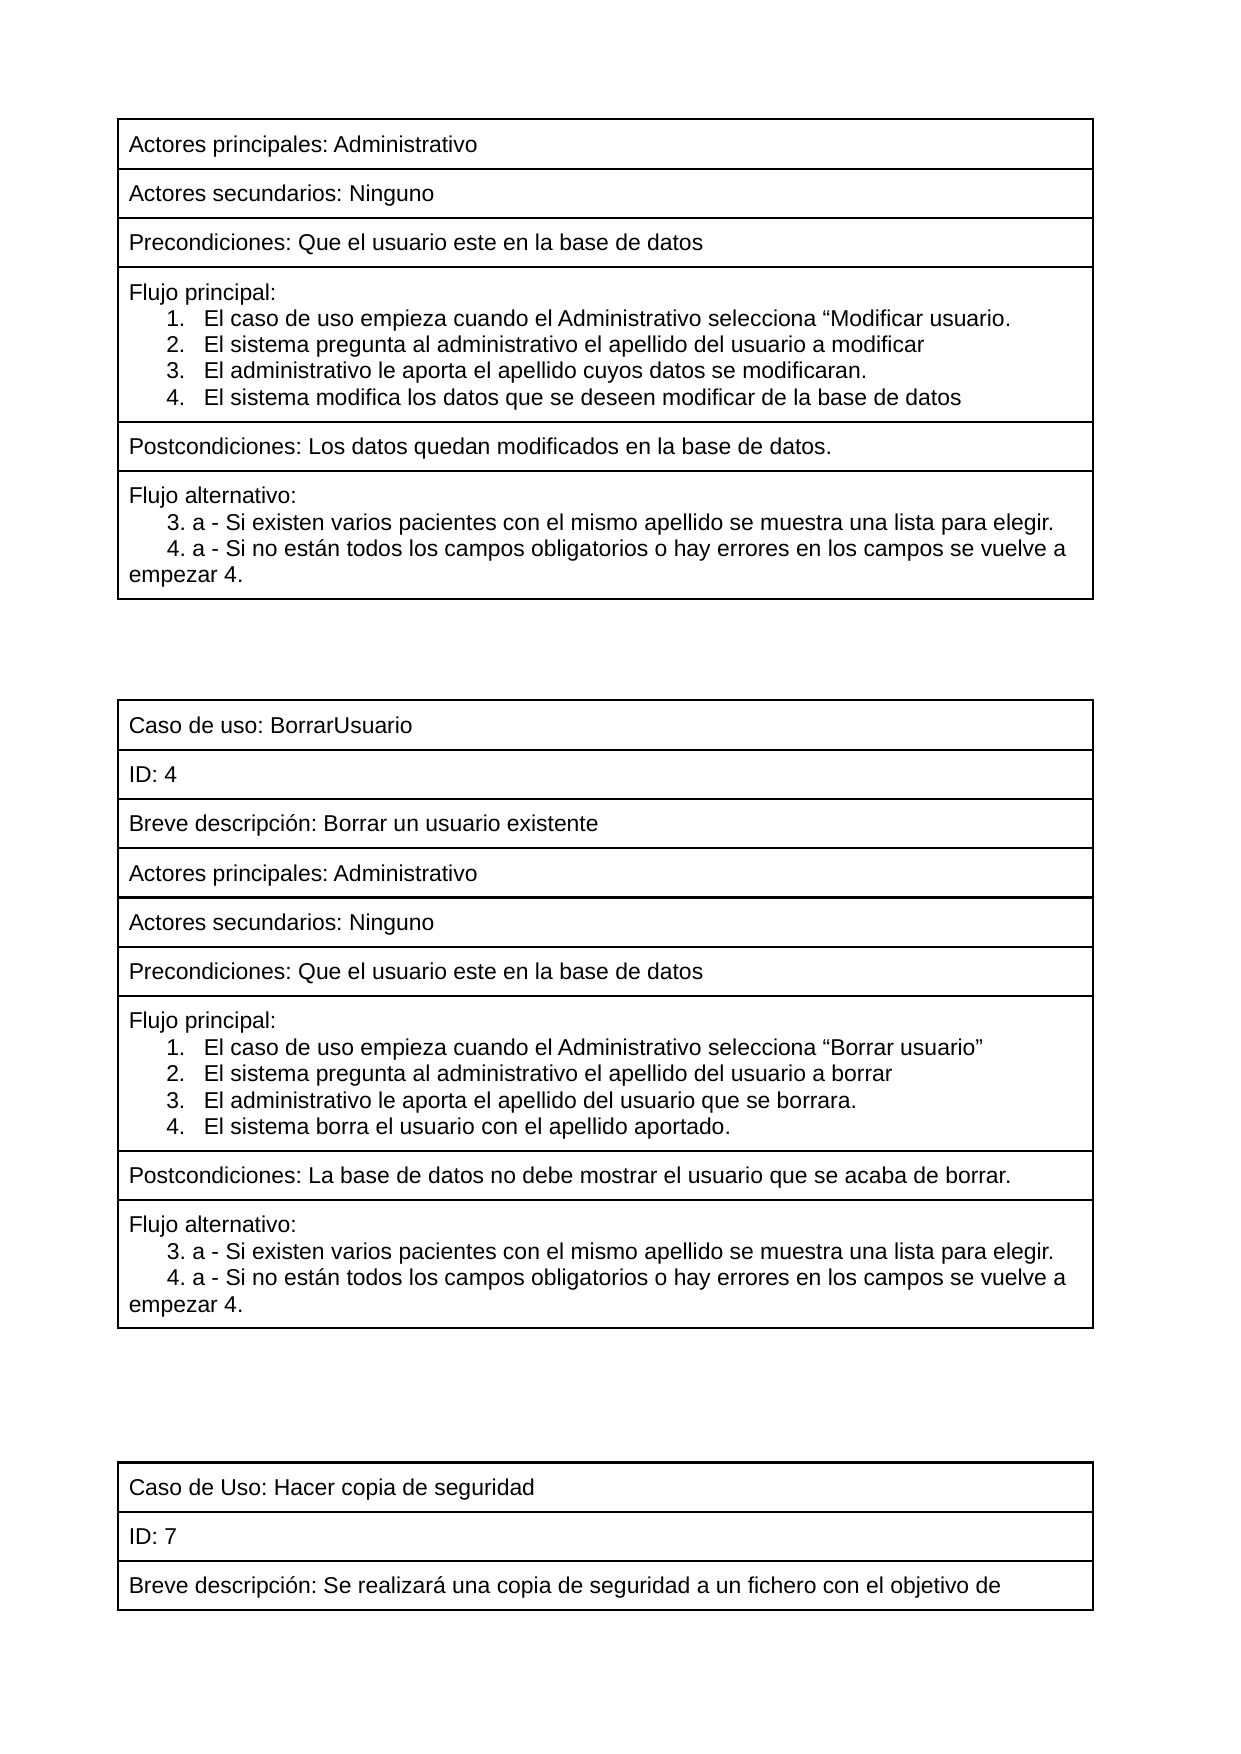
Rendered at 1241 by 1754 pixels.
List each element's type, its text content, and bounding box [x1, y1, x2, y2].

table_cell Flujo alternativo: 3. a - Si existen varios pacientes con el mismo apellido se muestra una lista para elegir. 4. a - Si no están todos los campos obligatorios o hay errores en los campos se vuelve a empezar 4. [119, 472, 1092, 598]
table_cell Breve descripción: Borrar un usuario existente [119, 800, 1092, 847]
table_cell Actores secundarios: Ninguno [119, 170, 1092, 217]
table_cell Actores principales: Administrativo [119, 120, 1092, 167]
table_cell ID: 7 [119, 1513, 1092, 1560]
table_cell Flujo alternativo: 3. a - Si existen varios pacientes con el mismo apellido se muestra una lista para elegir. 4. a - Si no están todos los campos obligatorios o hay errores en los campos se vuelve a empezar 4. [119, 1201, 1092, 1327]
table_cell Flujo principal: El caso de uso empieza cuando el Administrativo selecciona “Modificar usuario. El sistema pregunta al administrativo el apellido del usuario a modificar El administrativo le aporta el apellido cuyos datos se modificaran. El sistema modifica los datos que se deseen modificar de la base de datos [119, 268, 1092, 421]
table_cell Postcondiciones: Los datos quedan modificados en la base de datos. [119, 423, 1092, 470]
table_cell Actores principales: Administrativo [119, 849, 1092, 896]
table_cell Precondiciones: Que el usuario este en la base de datos [119, 948, 1092, 995]
table_cell Breve descripción: Se realizará una copia de seguridad a un fichero con el objetivo de [119, 1562, 1092, 1609]
table_cell Precondiciones: Que el usuario este en la base de datos [119, 219, 1092, 266]
table_cell Actores secundarios: Ninguno [119, 899, 1092, 946]
table_cell Postcondiciones: La base de datos no debe mostrar el usuario que se acaba de borrar. [119, 1152, 1092, 1199]
table_cell ID: 4 [119, 751, 1092, 798]
table_cell Flujo principal: El caso de uso empieza cuando el Administrativo selecciona “Borrar usuario” El sistema pregunta al administrativo el apellido del usuario a borrar El administrativo le aporta el apellido del usuario que se borrara. El sistema borra el usuario con el apellido aportado. [119, 997, 1092, 1150]
table_header Caso de uso: BorrarUsuario [119, 701, 1092, 749]
table_header Caso de Uso: Hacer copia de seguridad [119, 1464, 1092, 1511]
